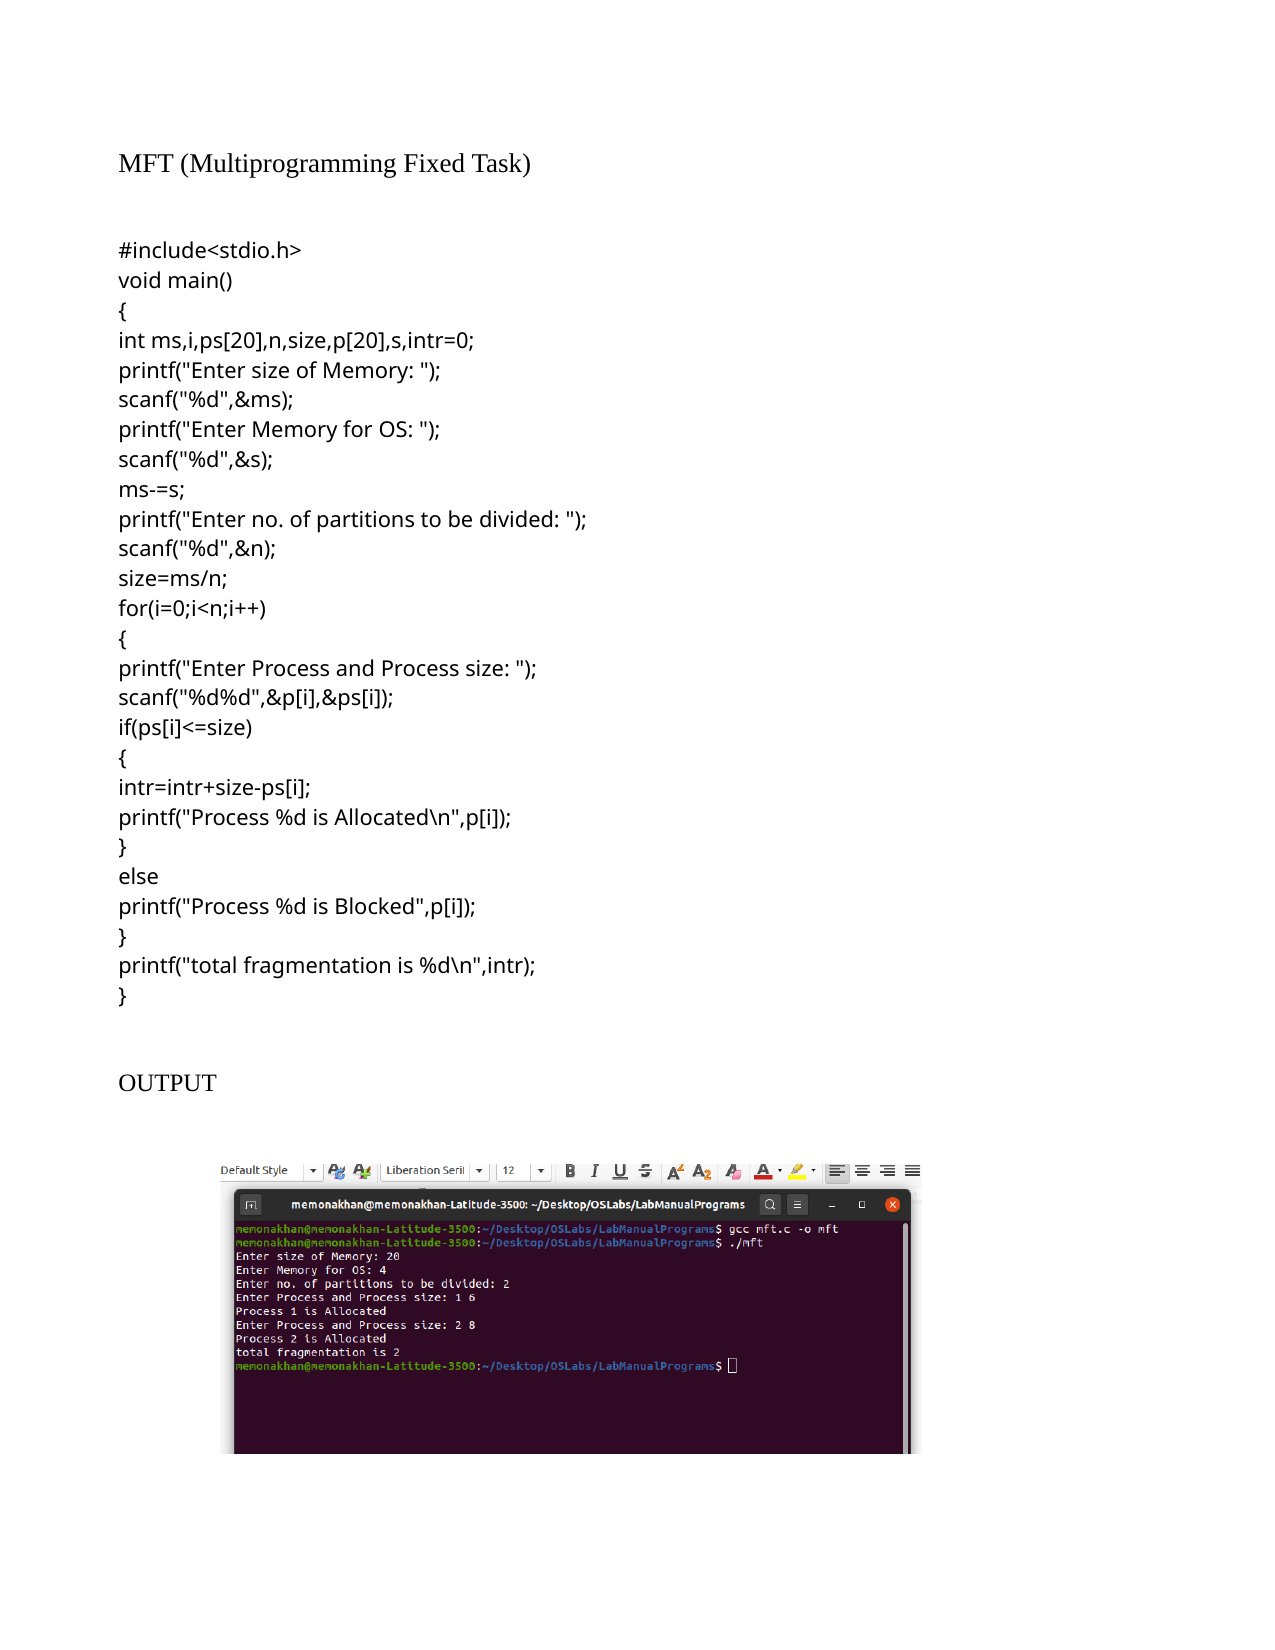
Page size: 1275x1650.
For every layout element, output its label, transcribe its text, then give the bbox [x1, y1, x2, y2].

text scanf("%d",&ms); [118, 384, 1157, 414]
text } [118, 980, 1157, 1010]
text printf("Process %d is Allocated\n",p[i]); [118, 802, 1157, 831]
text } [118, 921, 1157, 951]
text printf("total fragmentation is %d\n",intr); [118, 951, 1157, 980]
text printf("Enter size of Memory: "); [118, 355, 1157, 384]
text size=ms/n; [118, 563, 1157, 593]
text OUTPUT [118, 1068, 1157, 1096]
text scanf("%d%d",&p[i],&ps[i]); [118, 682, 1157, 712]
text printf("Process %d is Blocked",p[i]); [118, 891, 1157, 921]
text intr=intr+size-ps[i]; [118, 772, 1157, 802]
text printf("Enter Memory for OS: "); [118, 414, 1157, 444]
text MFT (Multiprogramming Fixed Task) [118, 147, 1157, 178]
text } [118, 831, 1157, 861]
text if(ps[i]<=size) [118, 712, 1157, 742]
text #include<stdio.h> [118, 236, 1157, 265]
text scanf("%d",&n); [118, 533, 1157, 563]
text printf("Enter Process and Process size: "); [118, 653, 1157, 682]
text else [118, 861, 1157, 891]
text for(i=0;i<n;i++) [118, 593, 1157, 623]
text { [118, 742, 1157, 772]
text int ms,i,ps[20],n,size,p[20],s,intr=0; [118, 325, 1157, 355]
text ms-=s; [118, 474, 1157, 504]
text { [118, 295, 1157, 325]
text void main() [118, 265, 1157, 295]
picture [220, 1164, 922, 1454]
text { [118, 623, 1157, 653]
text scanf("%d",&s); [118, 444, 1157, 474]
text printf("Enter no. of partitions to be divided: "); [118, 504, 1157, 533]
